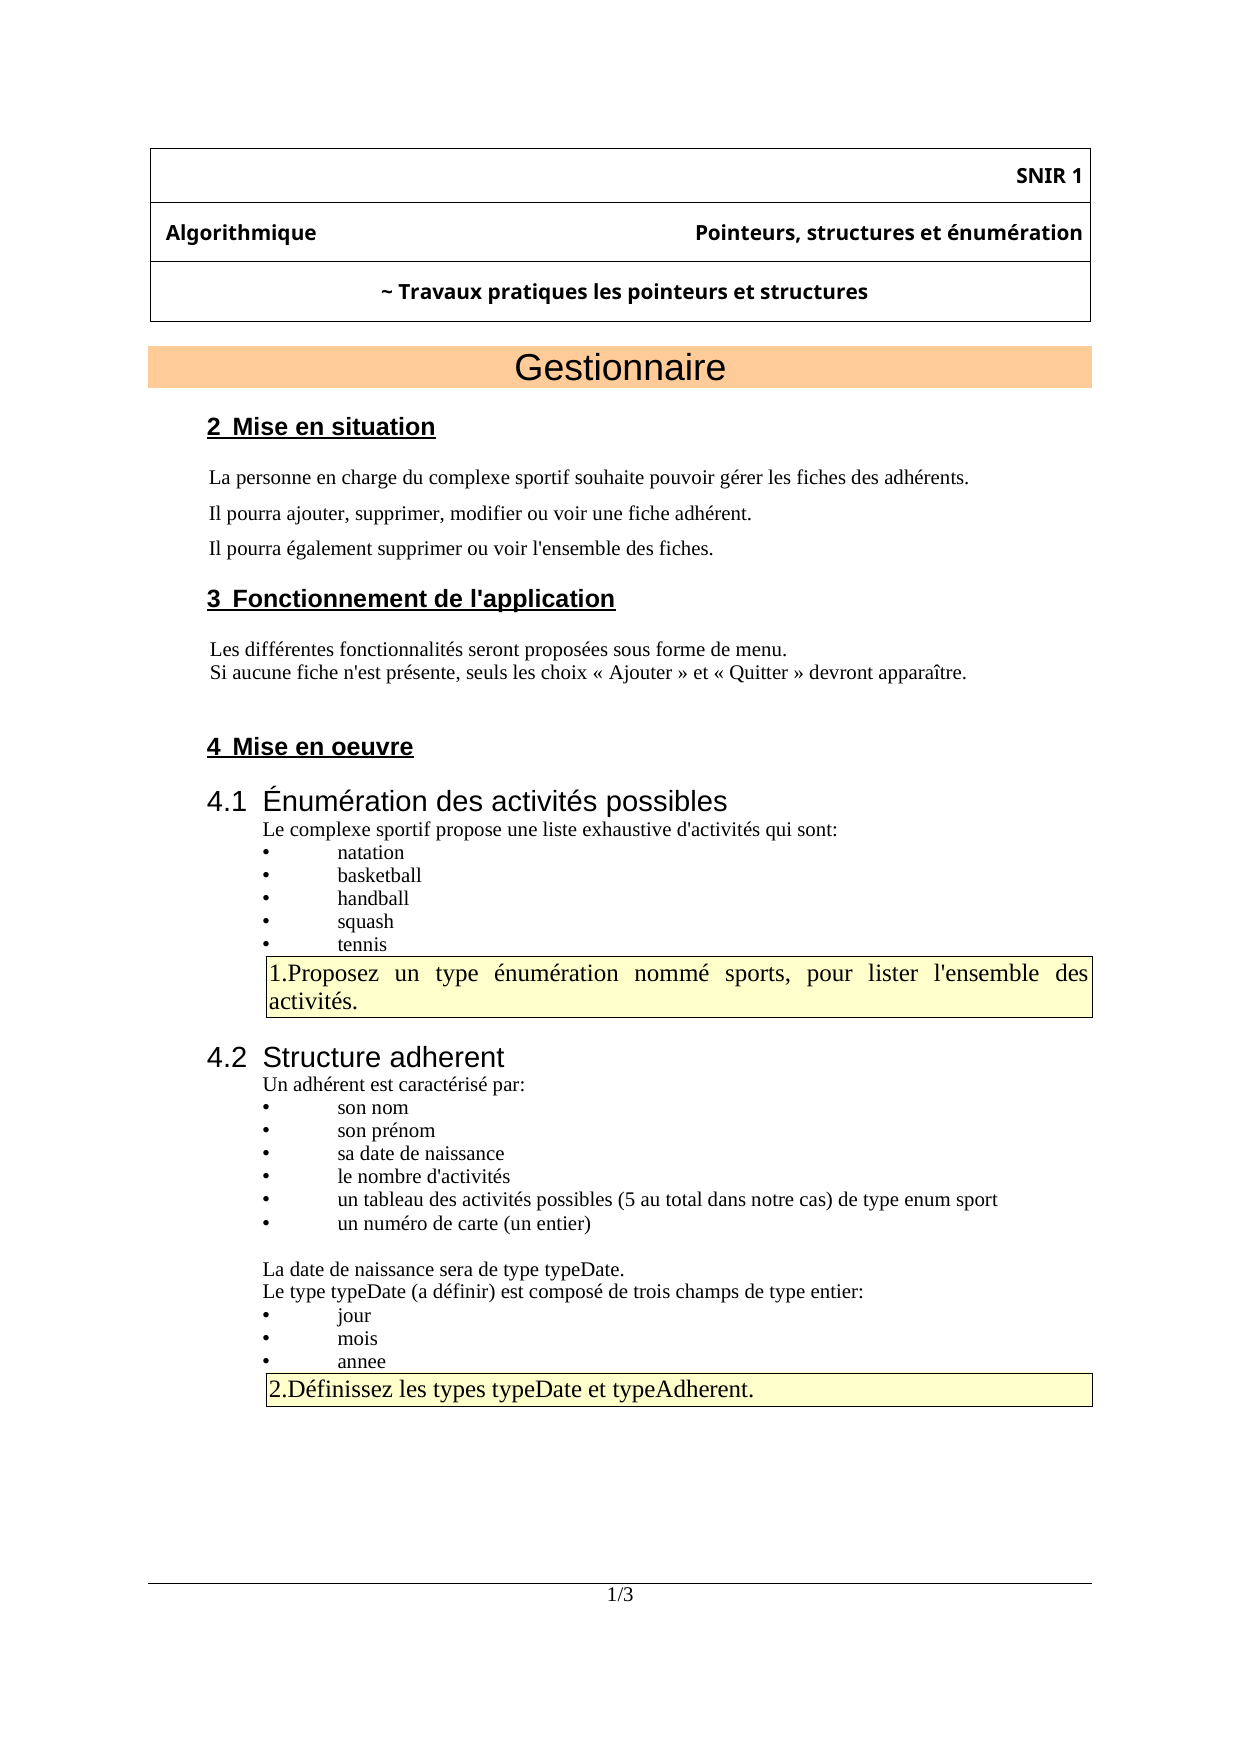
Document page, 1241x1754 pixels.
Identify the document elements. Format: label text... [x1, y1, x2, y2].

list son prénom [262, 1119, 1092, 1142]
list mois [262, 1326, 1092, 1349]
list annee [262, 1349, 1092, 1372]
list le nombre d'activités [262, 1165, 1092, 1188]
text Il pourra également supprimer ou voir l'ensemble des fiches. [208, 537, 1092, 560]
table_cell ~ Travaux pratiques les pointeurs et structures [151, 262, 1090, 321]
subtitle Fonctionnement de l'application [207, 585, 1092, 613]
list natation [262, 841, 1092, 864]
subtitle Gestionnaire [148, 346, 1092, 388]
list sa date de naissance [262, 1142, 1092, 1165]
text Si aucune fiche n'est présente, seuls les choix « Ajouter » et « Quitter » devront apparaître. [209, 661, 1092, 684]
subtitle Structure adherent [207, 1041, 1033, 1073]
list handball [262, 887, 1092, 910]
list squash [262, 910, 1092, 933]
text Le type typeDate (a définir) est composé de trois champs de type entier: [262, 1280, 1092, 1303]
text Le complexe sportif propose une liste exhaustive d'activités qui sont: [262, 818, 1092, 841]
text Un adhérent est caractérisé par: [262, 1073, 1092, 1096]
subtitle Mise en oeuvre [207, 732, 1092, 760]
text La personne en charge du complexe sportif souhaite pouvoir gérer les fiches des adhérents. [208, 466, 1092, 489]
text Les différentes fonctionnalités seront proposées sous forme de menu. [209, 638, 1092, 661]
text Il pourra ajouter, supprimer, modifier ou voir une fiche adhérent. [208, 502, 1092, 524]
list jour [262, 1303, 1092, 1326]
subtitle Mise en situation [207, 413, 1092, 441]
table_header SNIR 1 [151, 149, 1090, 202]
list son nom [262, 1096, 1092, 1119]
list Proposez un type énumération nommé sports, pour lister l'ensemble des activités. [267, 957, 1092, 1017]
list tennis [262, 933, 1092, 956]
list un tableau des activités possibles (5 au total dans notre cas) de type enum sport [262, 1188, 1092, 1211]
list Définissez les types typeDate et typeAdherent. [267, 1374, 1092, 1406]
list un numéro de carte (un entier) [262, 1211, 1092, 1234]
text La date de naissance sera de type typeDate. [262, 1257, 1092, 1280]
subtitle Énumération des activités possibles [207, 785, 1033, 818]
list basketball [262, 864, 1092, 887]
table_cell Algorithmique Pointeurs, structures et énumération [151, 203, 1090, 261]
